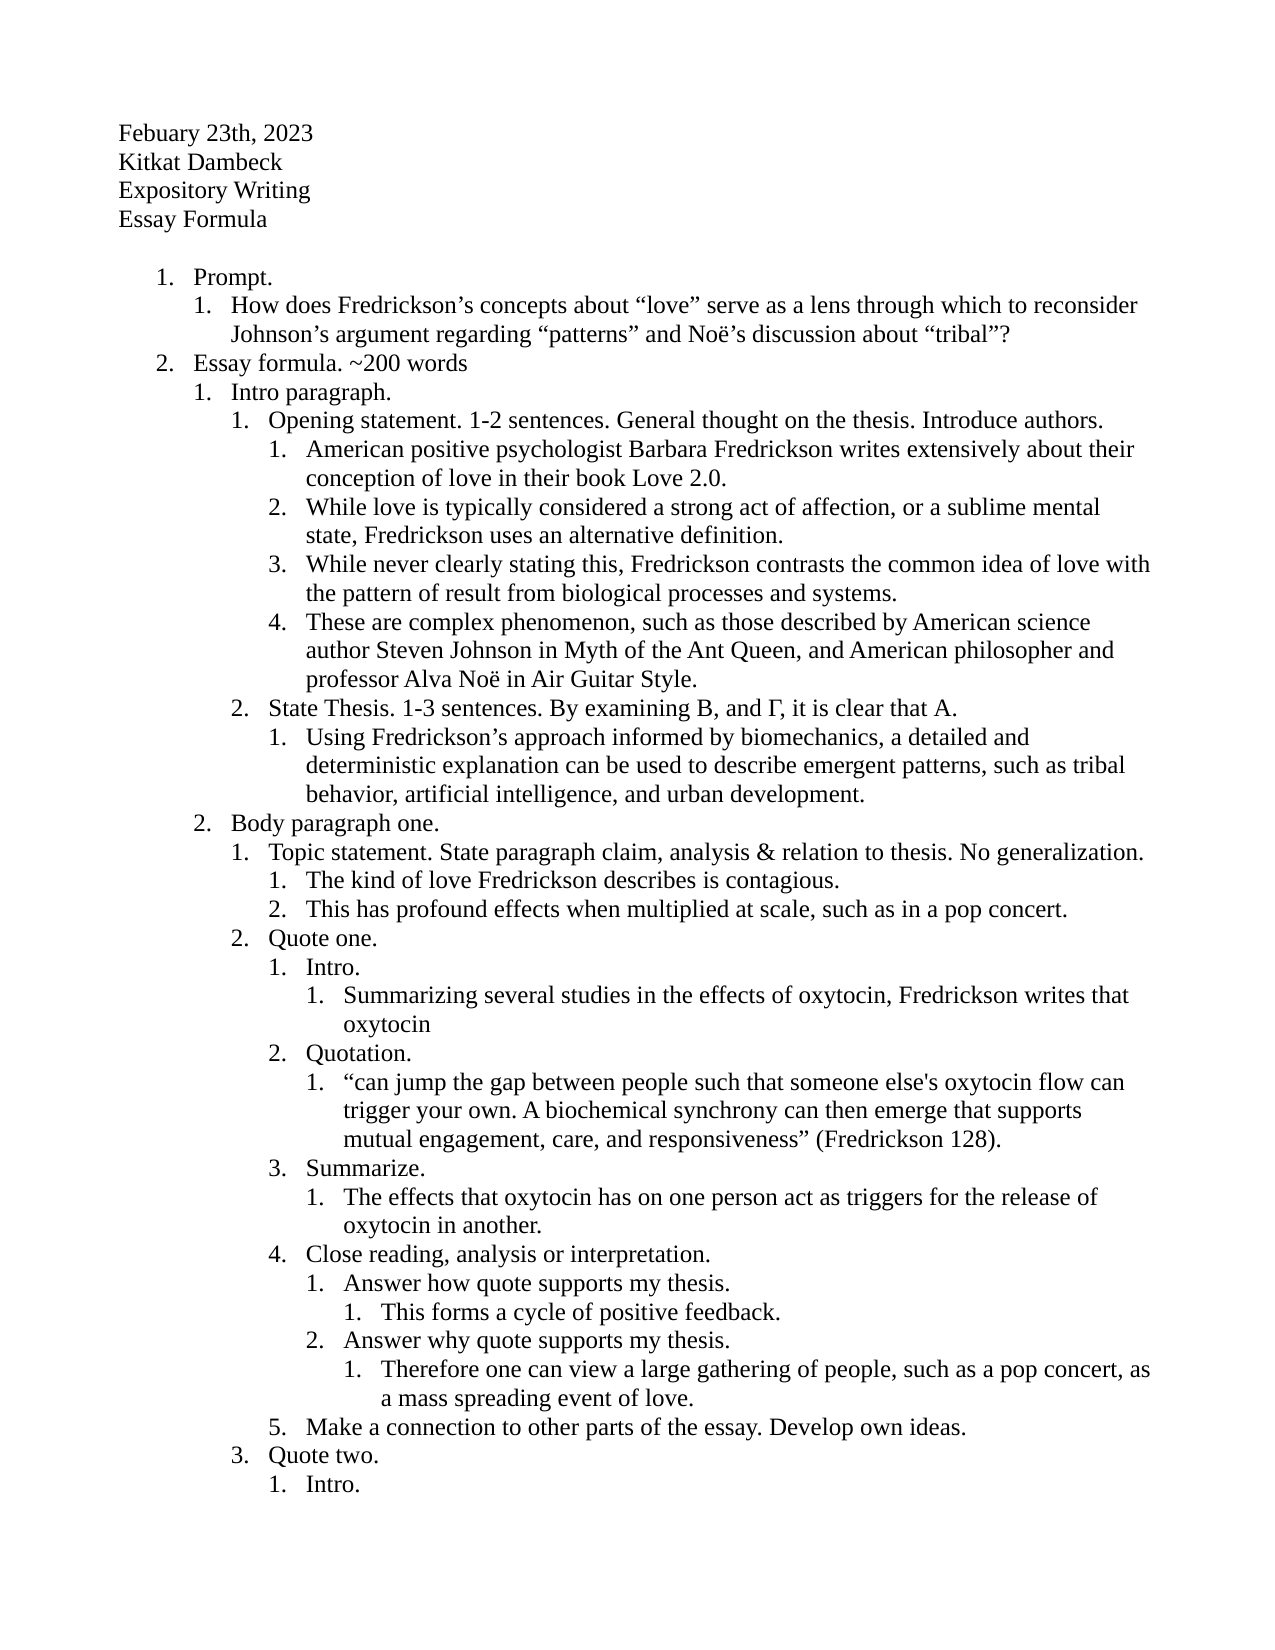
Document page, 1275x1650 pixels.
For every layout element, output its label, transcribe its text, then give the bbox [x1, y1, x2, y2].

list Essay formula. ~200 words [156, 348, 1157, 377]
list Therefore one can view a large gathering of people, such as a pop concert, as a mass spreading event of love. [343, 1354, 1157, 1412]
list This forms a cycle of positive feedback. [343, 1297, 1157, 1326]
list Topic statement. State paragraph claim, analysis & relation to thesis. No generalization. [231, 837, 1157, 866]
list Quotation. [268, 1038, 1157, 1067]
list Intro. [268, 952, 1157, 981]
list Answer how quote supports my thesis. [306, 1268, 1157, 1297]
list How does Fredrickson’s concepts about “love” serve as a lens through which to reconsider Johnson’s argument regarding “patterns” and Noë’s discussion about “tribal”? [193, 291, 1157, 348]
list Quote one. [231, 923, 1157, 952]
list Make a connection to other parts of the essay. Develop own ideas. [268, 1412, 1157, 1441]
list The effects that oxytocin has on one person act as triggers for the release of oxytocin in another. [306, 1182, 1157, 1239]
list Using Fredrickson’s approach informed by biomechanics, a detailed and deterministic explanation can be used to describe emergent patterns, such as tribal behavior, artificial intelligence, and urban development. [268, 722, 1157, 808]
text Essay Formula [118, 204, 1157, 233]
list While never clearly stating this, Fredrickson contrasts the common idea of love with the pattern of result from biological processes and systems. [268, 549, 1157, 607]
list Quote two. [231, 1441, 1157, 1469]
list Answer why quote supports my thesis. [306, 1326, 1157, 1354]
list American positive psychologist Barbara Fredrickson writes extensively about their conception of love in their book Love 2.0. [268, 434, 1157, 492]
list Intro paragraph. [193, 377, 1157, 406]
text Febuary 23th, 2023 [118, 118, 1157, 147]
list This has profound effects when multiplied at scale, such as in a pop concert. [268, 894, 1157, 923]
list Summarizing several studies in the effects of oxytocin, Fredrickson writes that oxytocin [306, 981, 1157, 1038]
list State Thesis. 1-3 sentences. By examining Β, and Γ, it is clear that Α. [231, 693, 1157, 722]
list The kind of love Fredrickson describes is contagious. [268, 866, 1157, 894]
list Prompt. [156, 262, 1157, 291]
list While love is typically considered a strong act of affection, or a sublime mental state, Fredrickson uses an alternative definition. [268, 492, 1157, 549]
list These are complex phenomenon, such as those described by American science author Steven Johnson in Myth of the Ant Queen, and American philosopher and professor Alva Noë in Air Guitar Style. [268, 607, 1157, 693]
list Close reading, analysis or interpretation. [268, 1239, 1157, 1268]
text Expository Writing [118, 176, 1157, 204]
text Kitkat Dambeck [118, 147, 1157, 176]
list “can jump the gap between people such that someone else's oxytocin flow can trigger your own. A biochemical synchrony can then emerge that supports mutual engagement, care, and responsiveness” (Fredrickson 128). [306, 1067, 1157, 1153]
list Body paragraph one. [193, 808, 1157, 837]
list Opening statement. 1-2 sentences. General thought on the thesis. Introduce authors. [231, 406, 1157, 434]
list Summarize. [268, 1153, 1157, 1182]
list Intro. [268, 1469, 1157, 1498]
